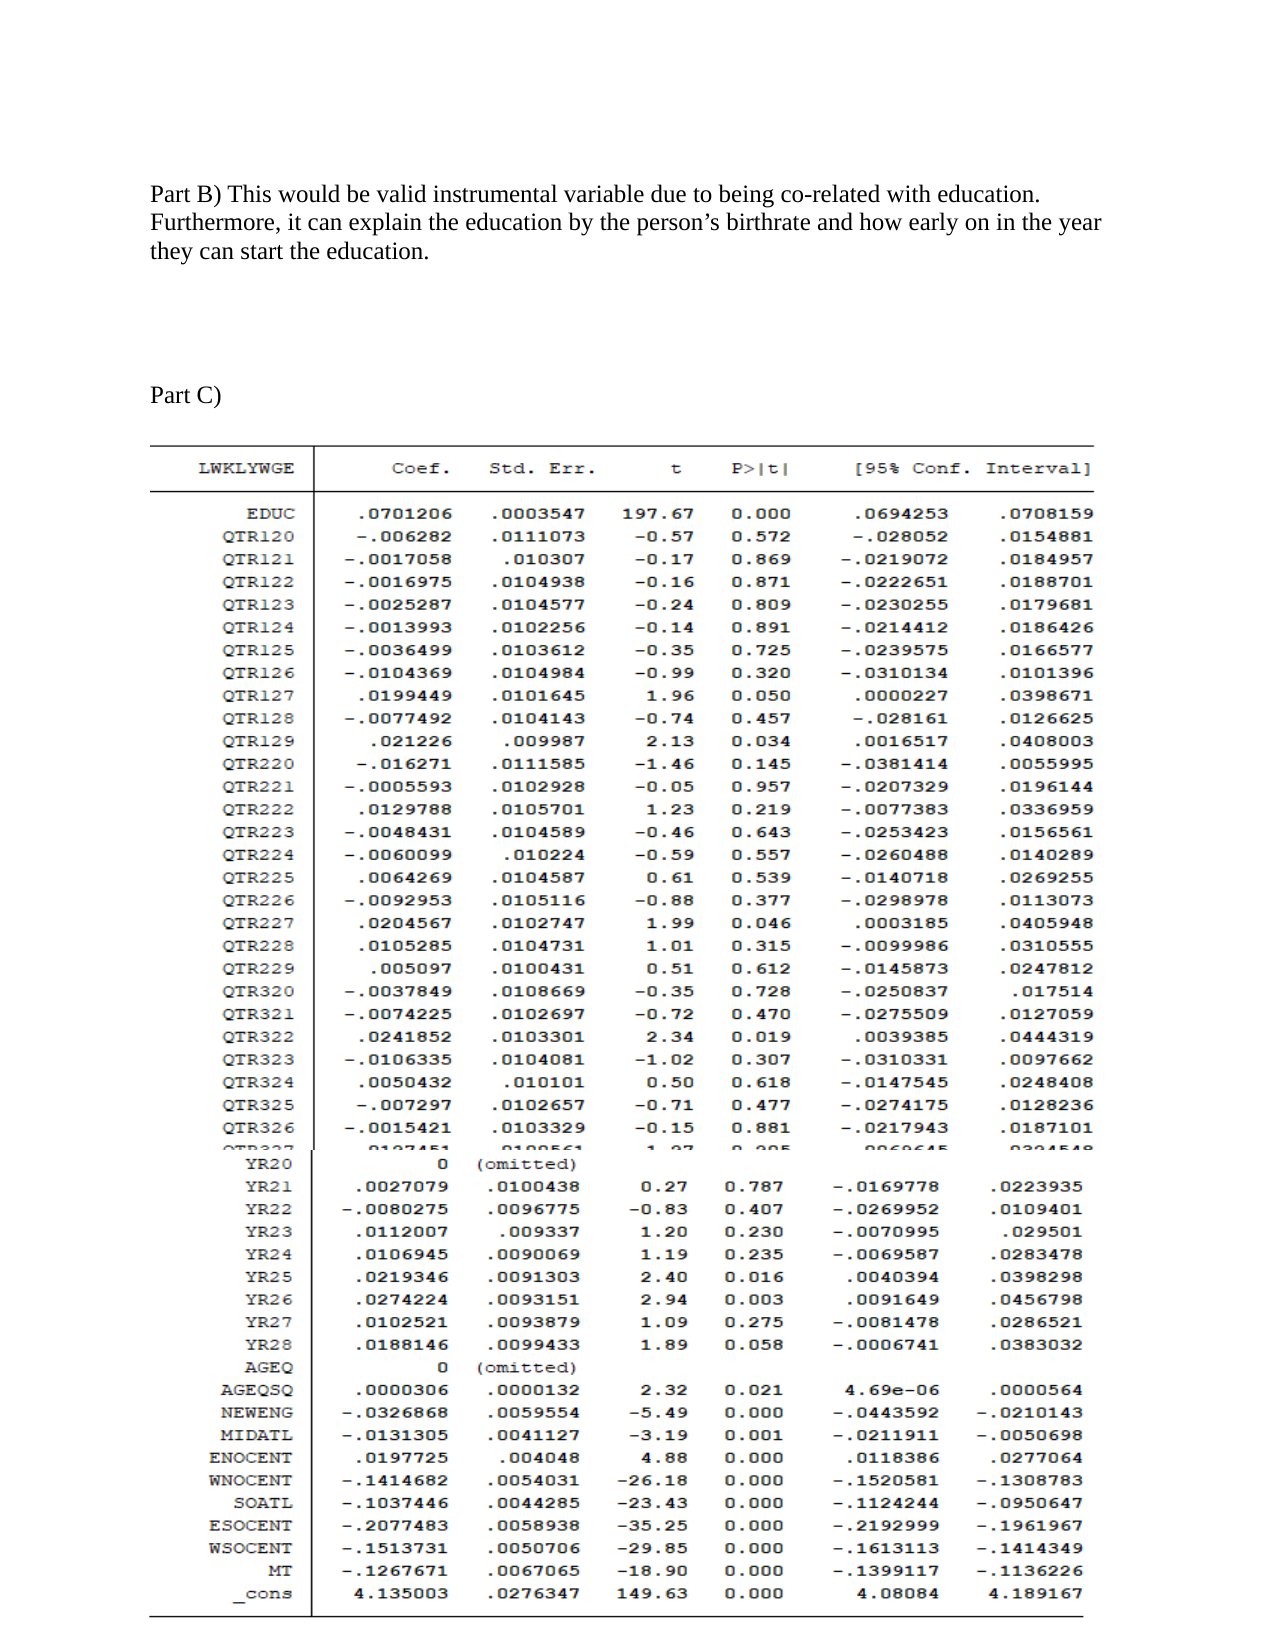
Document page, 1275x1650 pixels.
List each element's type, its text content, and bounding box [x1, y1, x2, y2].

text Part B) This would be valid instrumental variable due to being co-related with education. Furthermore, it can explain the education by the person’s birthrate and how early on in the year they can start the education. [150, 150, 1125, 265]
picture [145, 439, 1125, 1647]
text Part C) [150, 380, 1125, 409]
